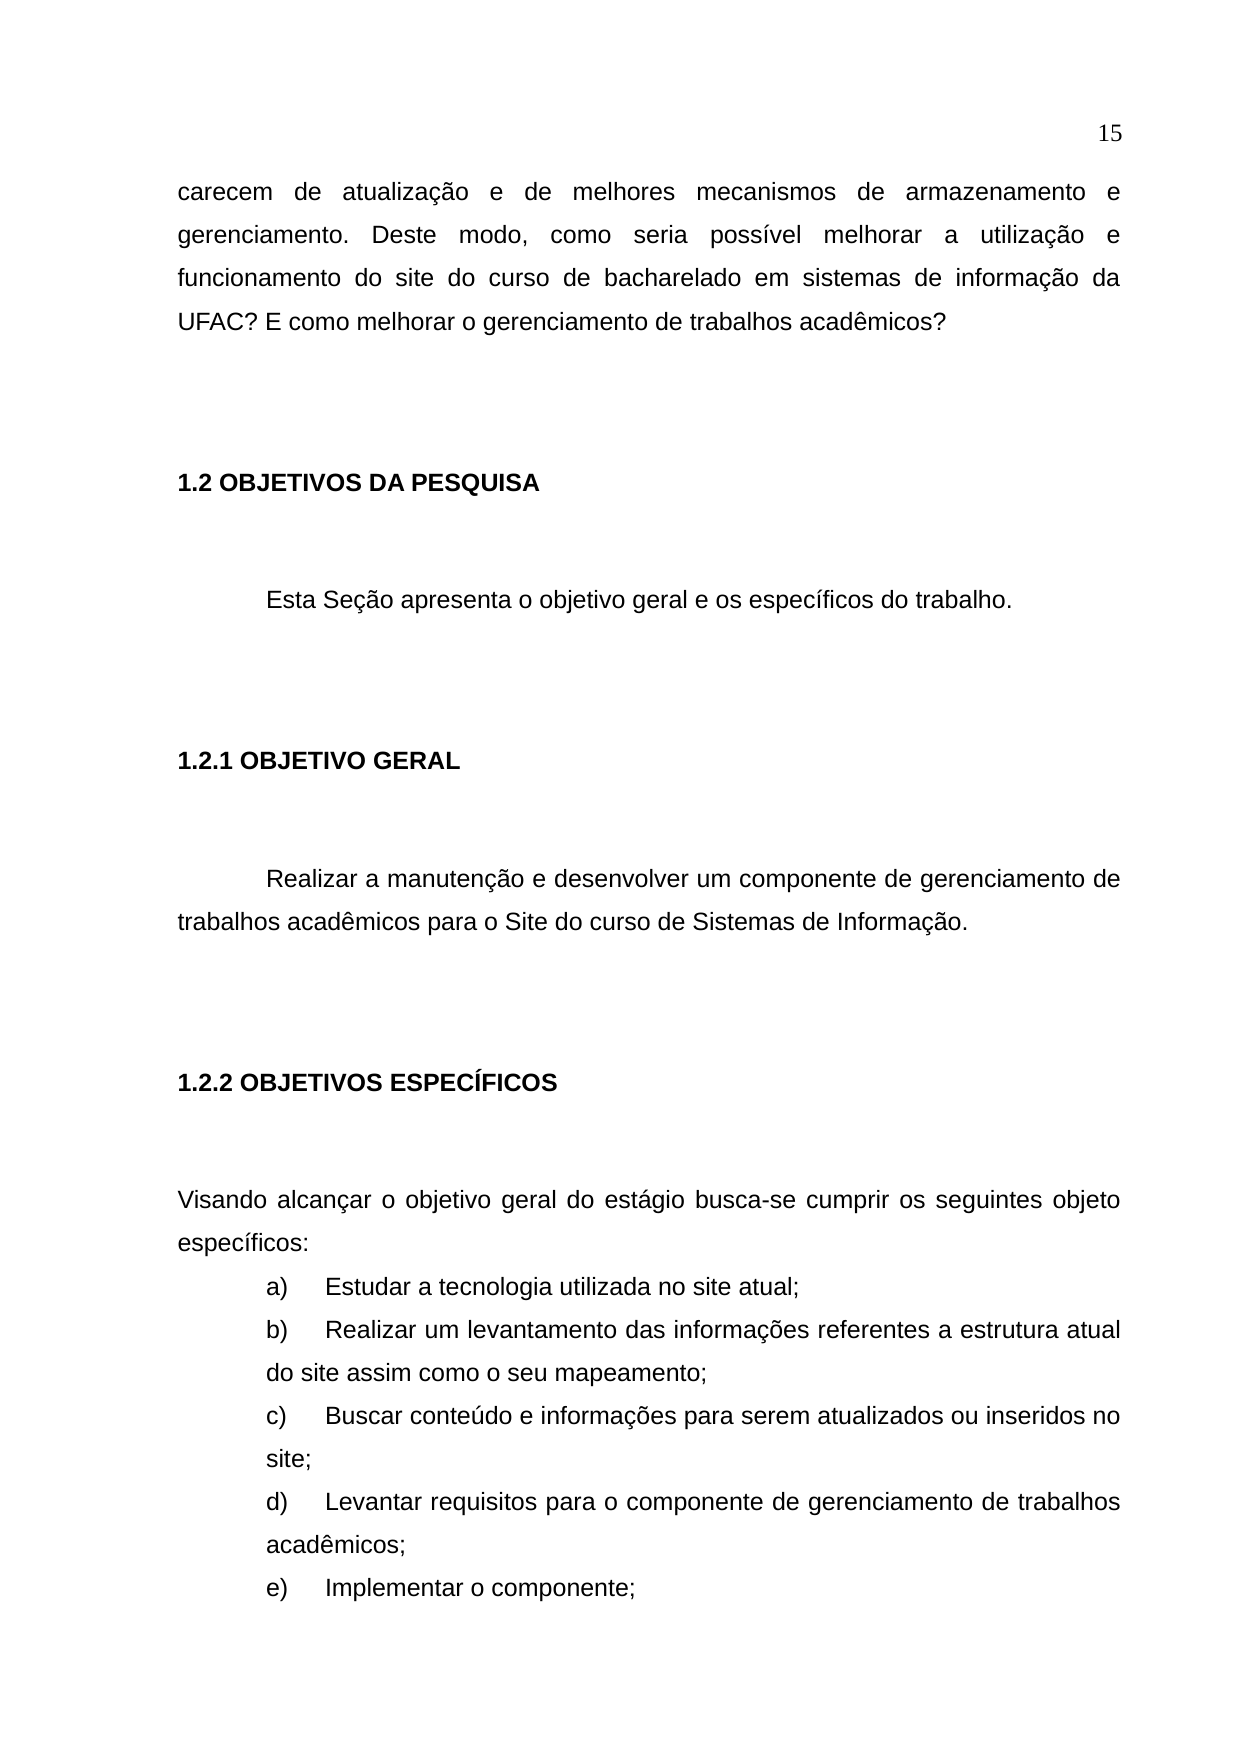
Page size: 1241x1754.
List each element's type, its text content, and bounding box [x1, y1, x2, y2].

text carecem de atualização e de melhores mecanismos de armazenamento e gerenciamento. Deste modo, como seria possível melhorar a utilização e funcionamento do site do curso de bacharelado em sistemas de informação da UFAC? E como melhorar o gerenciamento de trabalhos acadêmicos? [177, 177, 1122, 335]
text Realizar a manutenção e desenvolver um componente de gerenciamento de trabalhos acadêmicos para o Site do curso de Sistemas de Informação. [177, 863, 1122, 935]
list Estudar a tecnologia utilizada no site atual; [266, 1271, 1122, 1300]
list Realizar um levantamento das informações referentes a estrutura atual do site assim como o seu mapeamento; [266, 1314, 1122, 1386]
text Esta Seção apresenta o objetivo geral e os específicos do trabalho. [177, 585, 1122, 614]
text 1.2.2 Objetivos específicos [177, 1068, 1122, 1097]
list Implementar o componente; [266, 1573, 1122, 1602]
text 1.2.1 Objetivo geral [177, 746, 1122, 775]
text 1.2 objetivos da pesquisa [177, 468, 1122, 496]
text Visando alcançar o objetivo geral do estágio busca-se cumprir os seguintes objeto específicos: [177, 1185, 1122, 1257]
list Levantar requisitos para o componente de gerenciamento de trabalhos acadêmicos; [266, 1487, 1122, 1559]
list Buscar conteúdo e informações para serem atualizados ou inseridos no site; [266, 1401, 1122, 1473]
